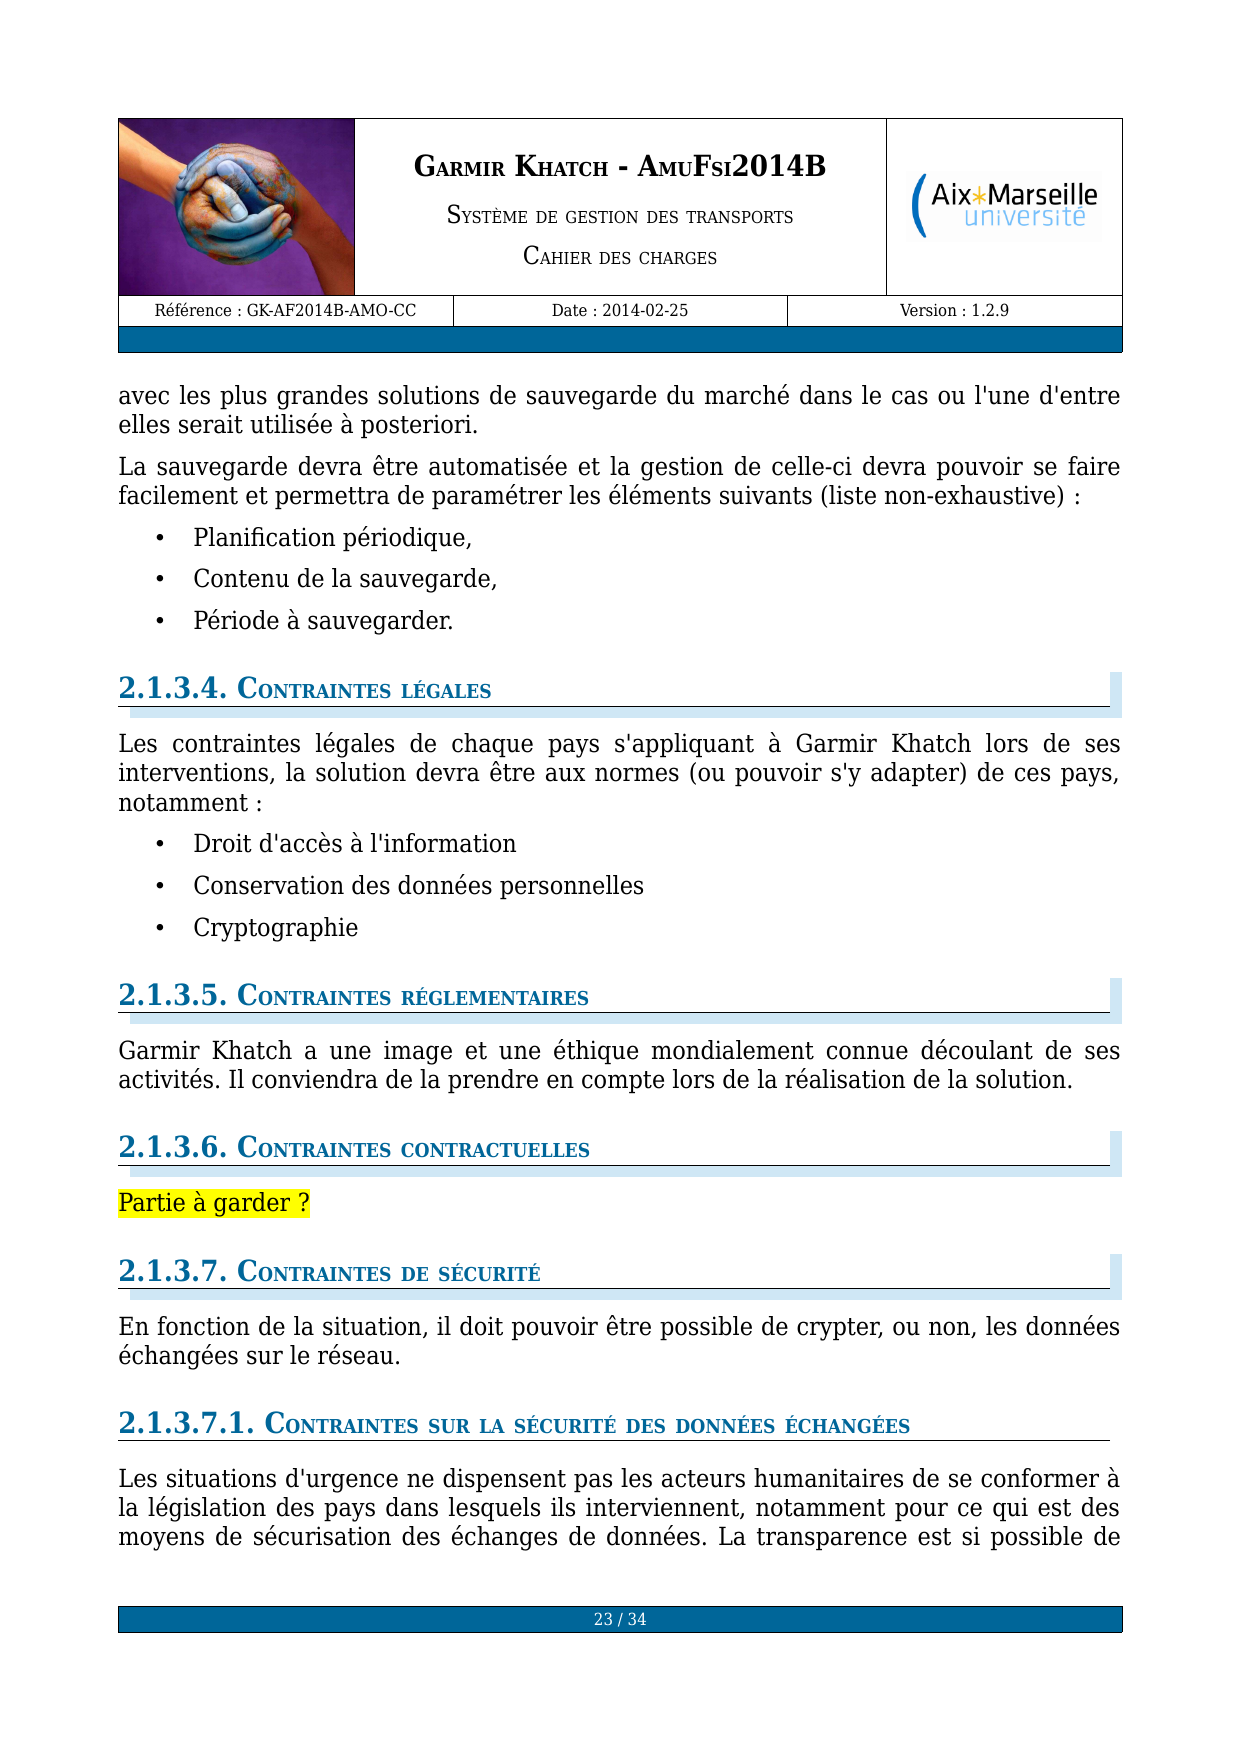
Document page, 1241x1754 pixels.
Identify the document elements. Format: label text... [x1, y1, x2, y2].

text Partie à garder ? [118, 1188, 1122, 1218]
subtitle Contraintes de sécurité [118, 1254, 1110, 1288]
subtitle Contraintes contractuelles [118, 1131, 1110, 1165]
list Conservation des données personnelles [156, 871, 1122, 900]
text Garmir Khatch a une image et une éthique mondialement connue découlant de ses activités. Il conviendra de la prendre en compte lors de la réalisation de la solution. [118, 1036, 1122, 1094]
subtitle Contraintes sur la sécurité des données échangées [118, 1406, 1110, 1440]
list Droit d'accès à l'information [156, 829, 1122, 859]
text avec les plus grandes solutions de sauvegarde du marché dans le cas ou l'une d'entre elles serait utilisée à posteriori. [118, 381, 1122, 439]
text En fonction de la situation, il doit pouvoir être possible de crypter, ou non, les données échangées sur le réseau. [118, 1312, 1122, 1370]
subtitle Contraintes légales [118, 672, 1110, 706]
list Planification périodique, [156, 523, 1122, 552]
text Les contraintes légales de chaque pays s'appliquant à Garmir Khatch lors de ses interventions, la solution devra être aux normes (ou pouvoir s'y adapter) de ces pays, notamment : [118, 729, 1122, 817]
subtitle Contraintes réglementaires [118, 978, 1110, 1012]
picture [119, 119, 354, 295]
list Cryptographie [156, 913, 1122, 942]
text La sauvegarde devra être automatisée et la gestion de celle-ci devra pouvoir se faire facilement et permettra de paramétrer les éléments suivants (liste non-exhaustive) : [118, 452, 1122, 510]
picture [887, 126, 1122, 288]
list Période à sauvegarder. [156, 606, 1122, 635]
text Les situations d'urgence ne dispensent pas les acteurs humanitaires de se conformer à la législation des pays dans lesquels ils interviennent, notamment pour ce qui est des moyens de sécurisation des échanges de données. La transparence est si possible de [118, 1464, 1122, 1552]
list Contenu de la sauvegarde, [156, 564, 1122, 594]
